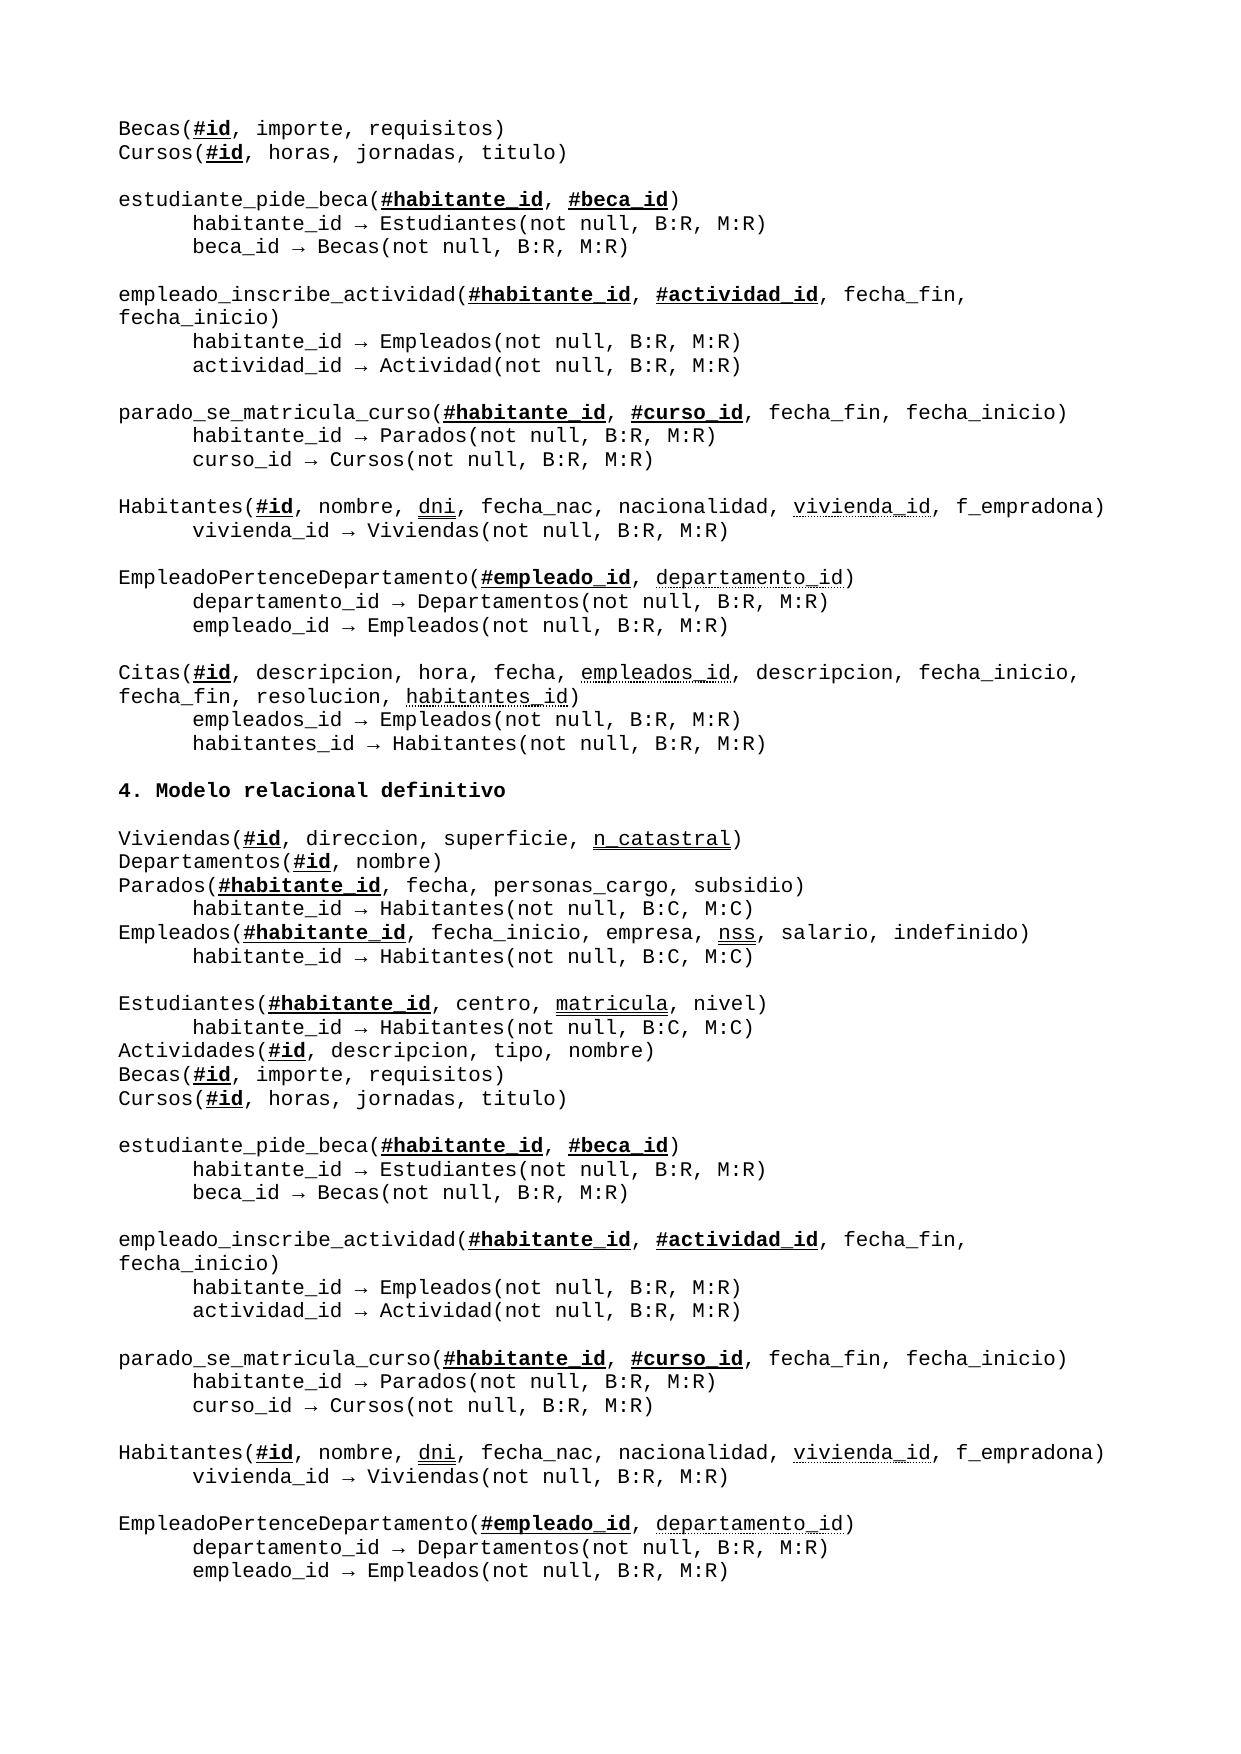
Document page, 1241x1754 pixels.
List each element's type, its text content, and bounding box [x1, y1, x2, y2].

text empleados_id → Empleados(not null, B:R, M:R) [118, 709, 1122, 733]
text habitante_id → Estudiantes(not null, B:R, M:R) [118, 213, 1122, 236]
text habitante_id → Habitantes(not null, B:C, M:C) [118, 946, 1122, 969]
text vivienda_id → Viviendas(not null, B:R, M:R) [118, 520, 1122, 544]
text Becas(#id, importe, requisitos) [118, 1064, 1122, 1088]
text actividad_id → Actividad(not null, B:R, M:R) [118, 1300, 1122, 1324]
text empleado_id → Empleados(not null, B:R, M:R) [118, 615, 1122, 638]
text habitante_id → Estudiantes(not null, B:R, M:R) [118, 1158, 1122, 1182]
text Cursos(#id, horas, jornadas, titulo) [118, 142, 1122, 165]
text vivienda_id → Viviendas(not null, B:R, M:R) [118, 1466, 1122, 1489]
text Becas(#id, importe, requisitos) [118, 118, 1122, 142]
text departamento_id → Departamentos(not null, B:R, M:R) [118, 1537, 1122, 1561]
text empleado_inscribe_actividad(#habitante_id, #actividad_id, fecha_fin, fecha_inicio) [118, 1229, 1122, 1277]
text empleado_inscribe_actividad(#habitante_id, #actividad_id, fecha_fin, fecha_inicio) [118, 284, 1122, 331]
text Estudiantes(#habitante_id, centro, matricula, nivel) [118, 993, 1122, 1017]
text Empleados(#habitante_id, fecha_inicio, empresa, nss, salario, indefinido) [118, 922, 1122, 946]
text Cursos(#id, horas, jornadas, titulo) [118, 1088, 1122, 1111]
text 4. Modelo relacional definitivo [118, 780, 1122, 804]
text Parados(#habitante_id, fecha, personas_cargo, subsidio) [118, 875, 1122, 898]
text empleado_id → Empleados(not null, B:R, M:R) [118, 1561, 1122, 1584]
text curso_id → Cursos(not null, B:R, M:R) [118, 449, 1122, 473]
text habitante_id → Parados(not null, B:R, M:R) [118, 426, 1122, 449]
text habitante_id → Empleados(not null, B:R, M:R) [118, 331, 1122, 354]
text estudiante_pide_beca(#habitante_id, #beca_id) [118, 189, 1122, 213]
text Departamentos(#id, nombre) [118, 851, 1122, 875]
text actividad_id → Actividad(not null, B:R, M:R) [118, 354, 1122, 378]
text parado_se_matricula_curso(#habitante_id, #curso_id, fecha_fin, fecha_inicio) [118, 1348, 1122, 1371]
text estudiante_pide_beca(#habitante_id, #beca_id) [118, 1135, 1122, 1158]
text curso_id → Cursos(not null, B:R, M:R) [118, 1395, 1122, 1419]
text Habitantes(#id, nombre, dni, fecha_nac, nacionalidad, vivienda_id, f_empradona) [118, 1442, 1122, 1466]
text habitante_id → Habitantes(not null, B:C, M:C) [118, 898, 1122, 922]
text habitante_id → Parados(not null, B:R, M:R) [118, 1371, 1122, 1395]
text habitante_id → Habitantes(not null, B:C, M:C) [118, 1017, 1122, 1040]
text habitantes_id → Habitantes(not null, B:R, M:R) [118, 733, 1122, 757]
text Citas(#id, descripcion, hora, fecha, empleados_id, descripcion, fecha_inicio, fecha_fin, resolucion, habitantes_id) [118, 662, 1122, 709]
text EmpleadoPertenceDepartamento(#empleado_id, departamento_id) [118, 567, 1122, 591]
text EmpleadoPertenceDepartamento(#empleado_id, departamento_id) [118, 1513, 1122, 1537]
text Habitantes(#id, nombre, dni, fecha_nac, nacionalidad, vivienda_id, f_empradona) [118, 496, 1122, 520]
text Viviendas(#id, direccion, superficie, n_catastral) [118, 827, 1122, 851]
text beca_id → Becas(not null, B:R, M:R) [118, 1182, 1122, 1206]
text habitante_id → Empleados(not null, B:R, M:R) [118, 1277, 1122, 1300]
text Actividades(#id, descripcion, tipo, nombre) [118, 1040, 1122, 1064]
text departamento_id → Departamentos(not null, B:R, M:R) [118, 591, 1122, 615]
text beca_id → Becas(not null, B:R, M:R) [118, 236, 1122, 260]
text parado_se_matricula_curso(#habitante_id, #curso_id, fecha_fin, fecha_inicio) [118, 402, 1122, 426]
